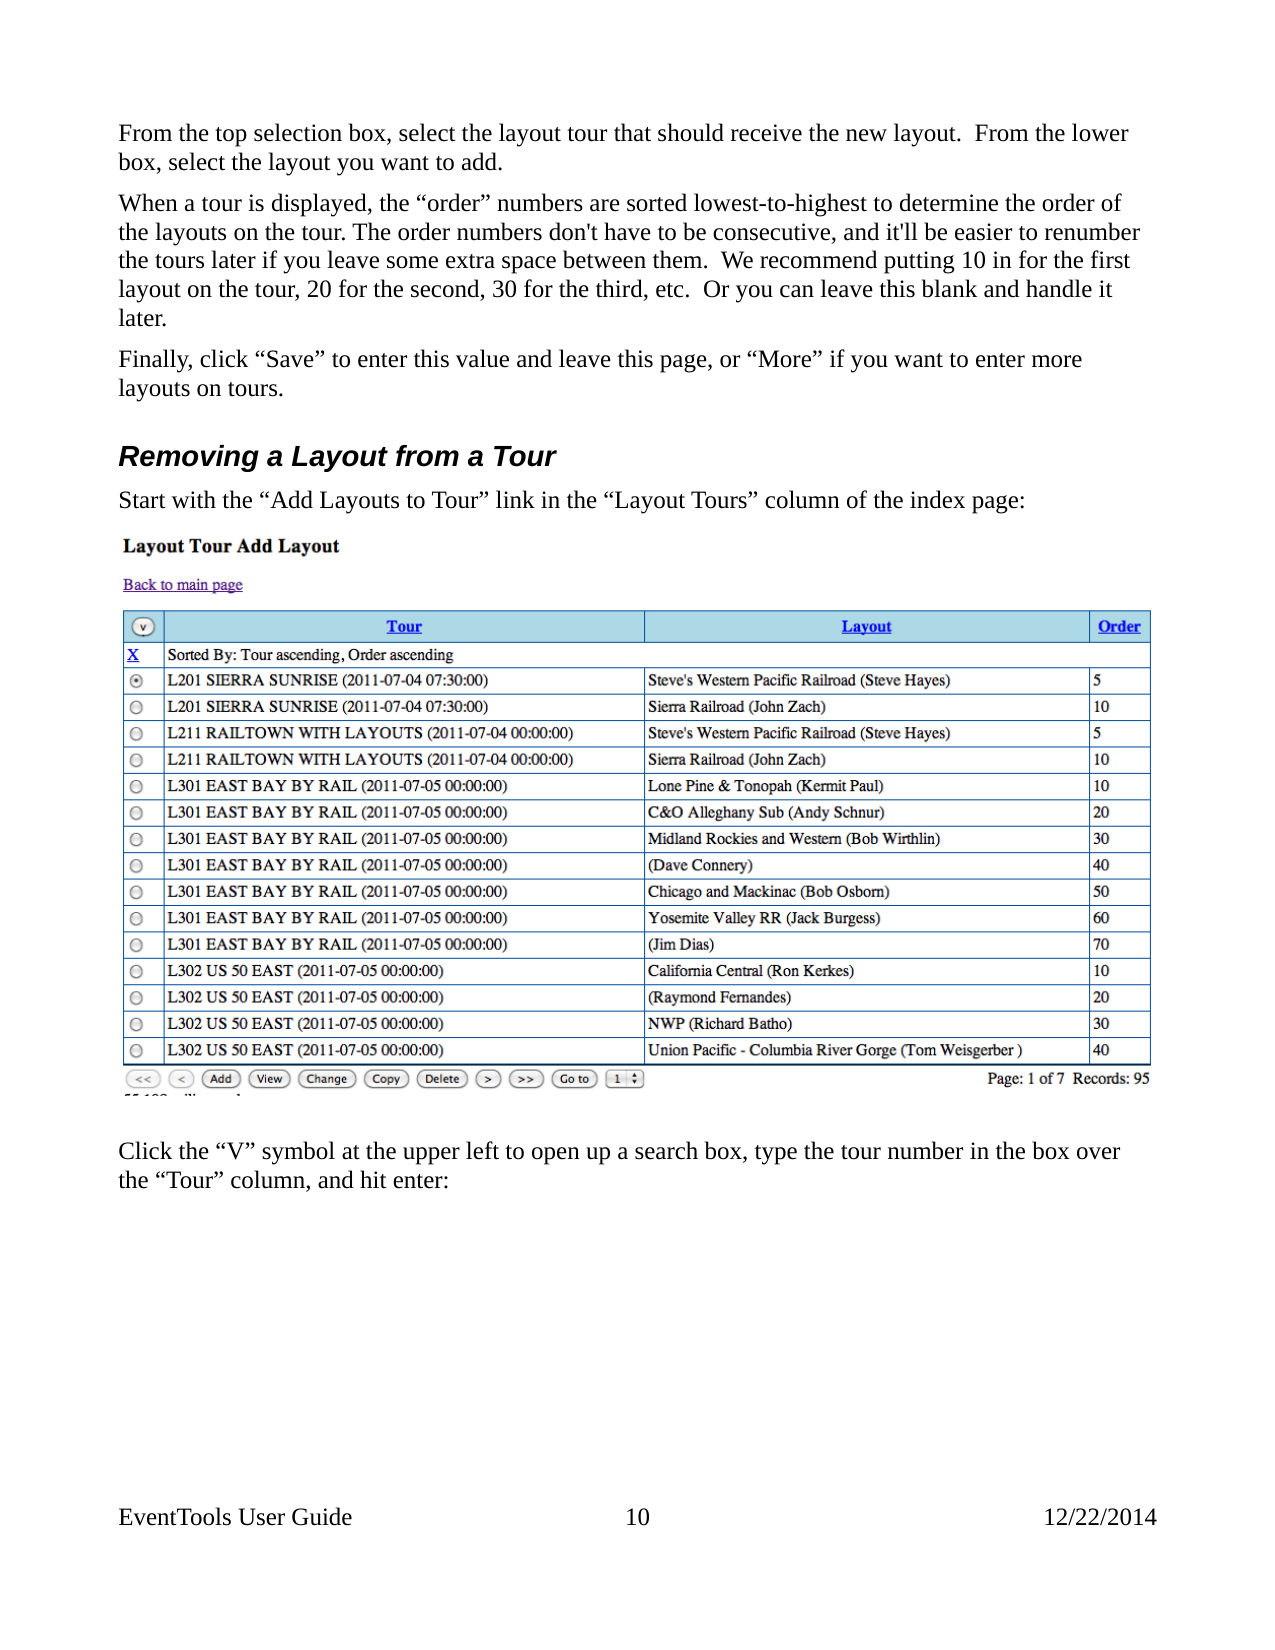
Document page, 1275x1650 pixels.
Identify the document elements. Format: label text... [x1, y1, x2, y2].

subtitle Removing a Layout from a Tour [118, 439, 1157, 473]
picture [118, 526, 1157, 1096]
text Start with the “Add Layouts to Tour” link in the “Layout Tours” column of the index page: [118, 485, 1157, 514]
text From the top selection box, select the layout tour that should receive the new layout. From the lower box, select the layout you want to add. [118, 118, 1157, 176]
text Click the “V” symbol at the upper left to open up a search box, type the tour number in the box over the “Tour” column, and hit enter: [118, 1136, 1157, 1194]
text Finally, click “Save” to enter this value and leave this page, or “More” if you want to enter more layouts on tours. [118, 344, 1157, 402]
text When a tour is displayed, the “order” numbers are sorted lowest-to-highest to determine the order of the layouts on the tour. The order numbers don't have to be consecutive, and it'll be easier to renumber the tours later if you leave some extra space between them. We recommend putting 10 in for the first layout on the tour, 20 for the second, 30 for the third, etc. Or you can leave this blank and handle it later. [118, 188, 1157, 332]
